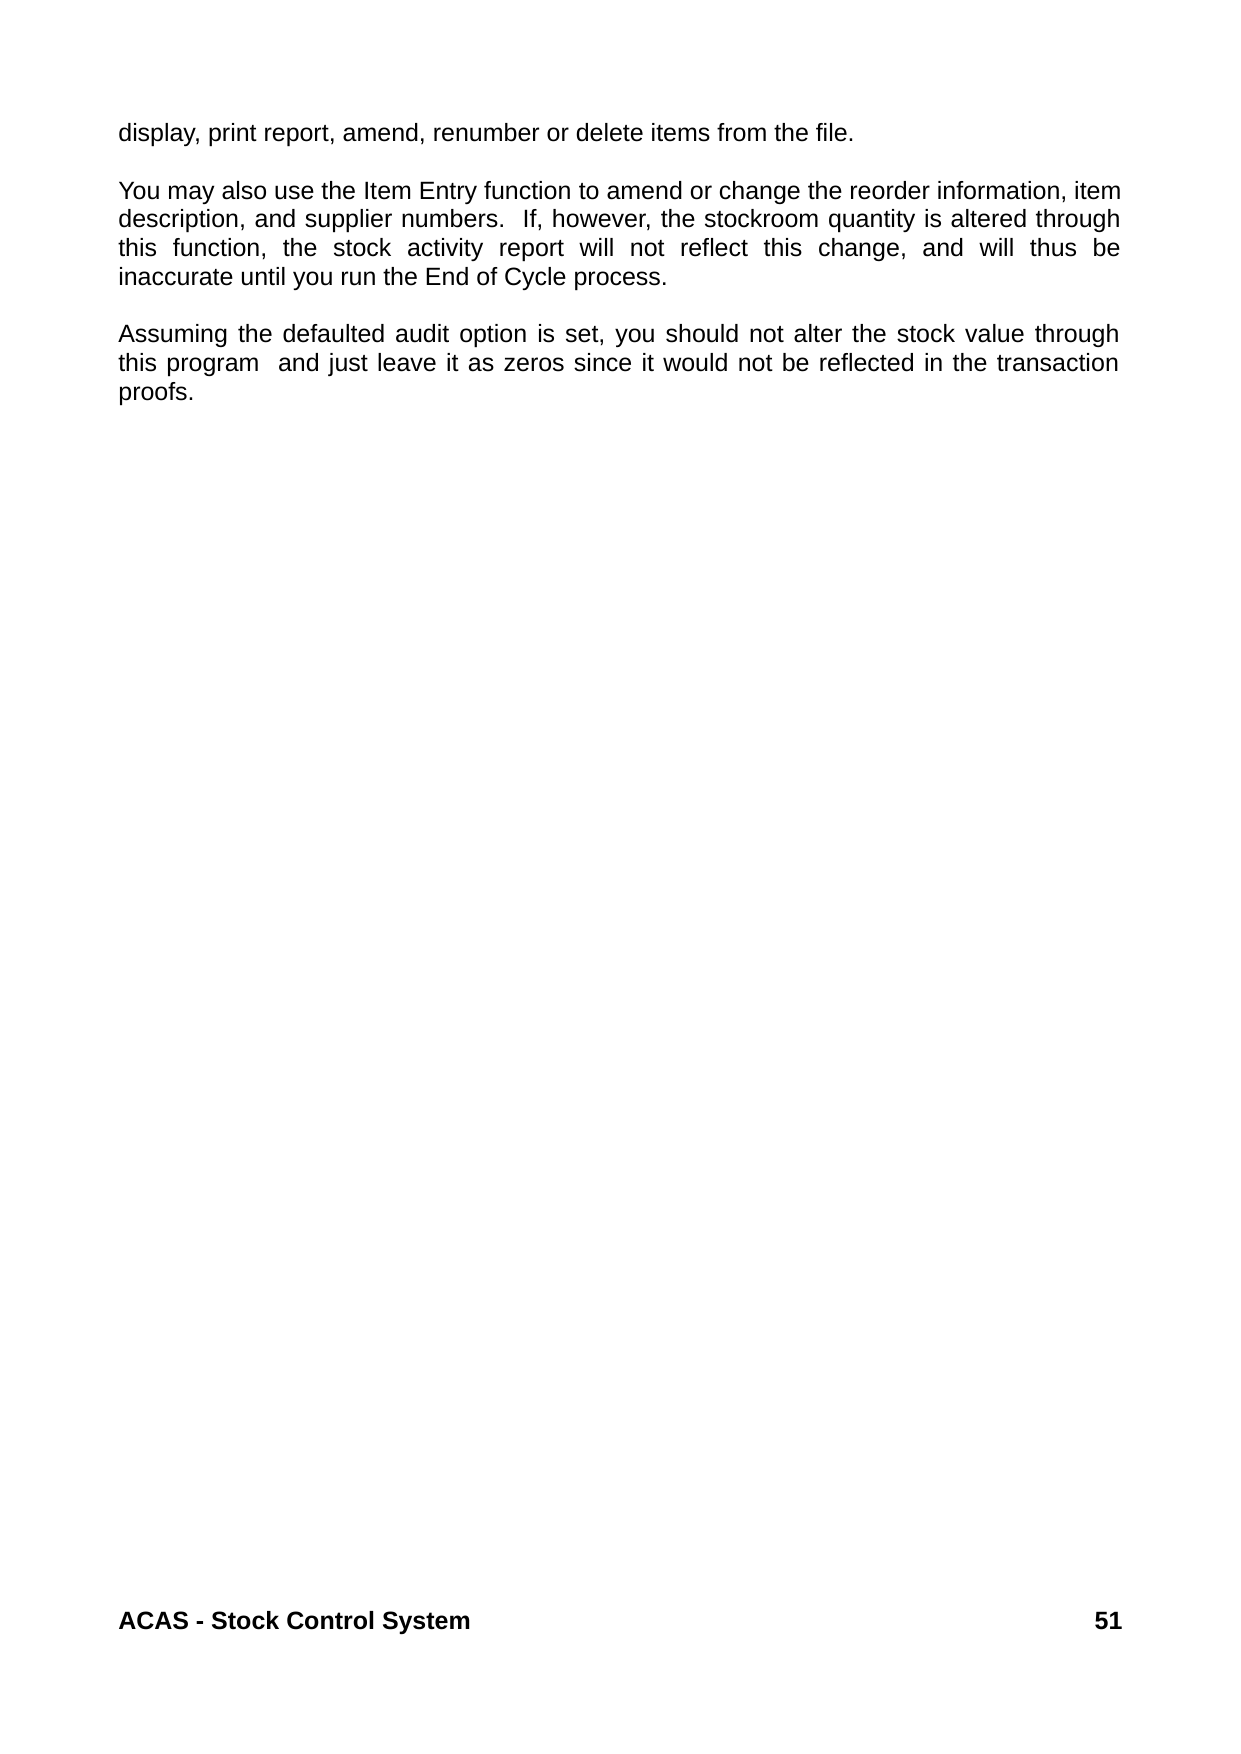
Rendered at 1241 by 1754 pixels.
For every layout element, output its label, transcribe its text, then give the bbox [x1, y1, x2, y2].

text Assuming the defaulted audit option is set, you should not alter the stock value through this program and just leave it as zeros since it would not be reflected in the transaction proofs. [118, 319, 1122, 406]
text display, print report, amend, renumber or delete items from the file. [118, 118, 1122, 147]
